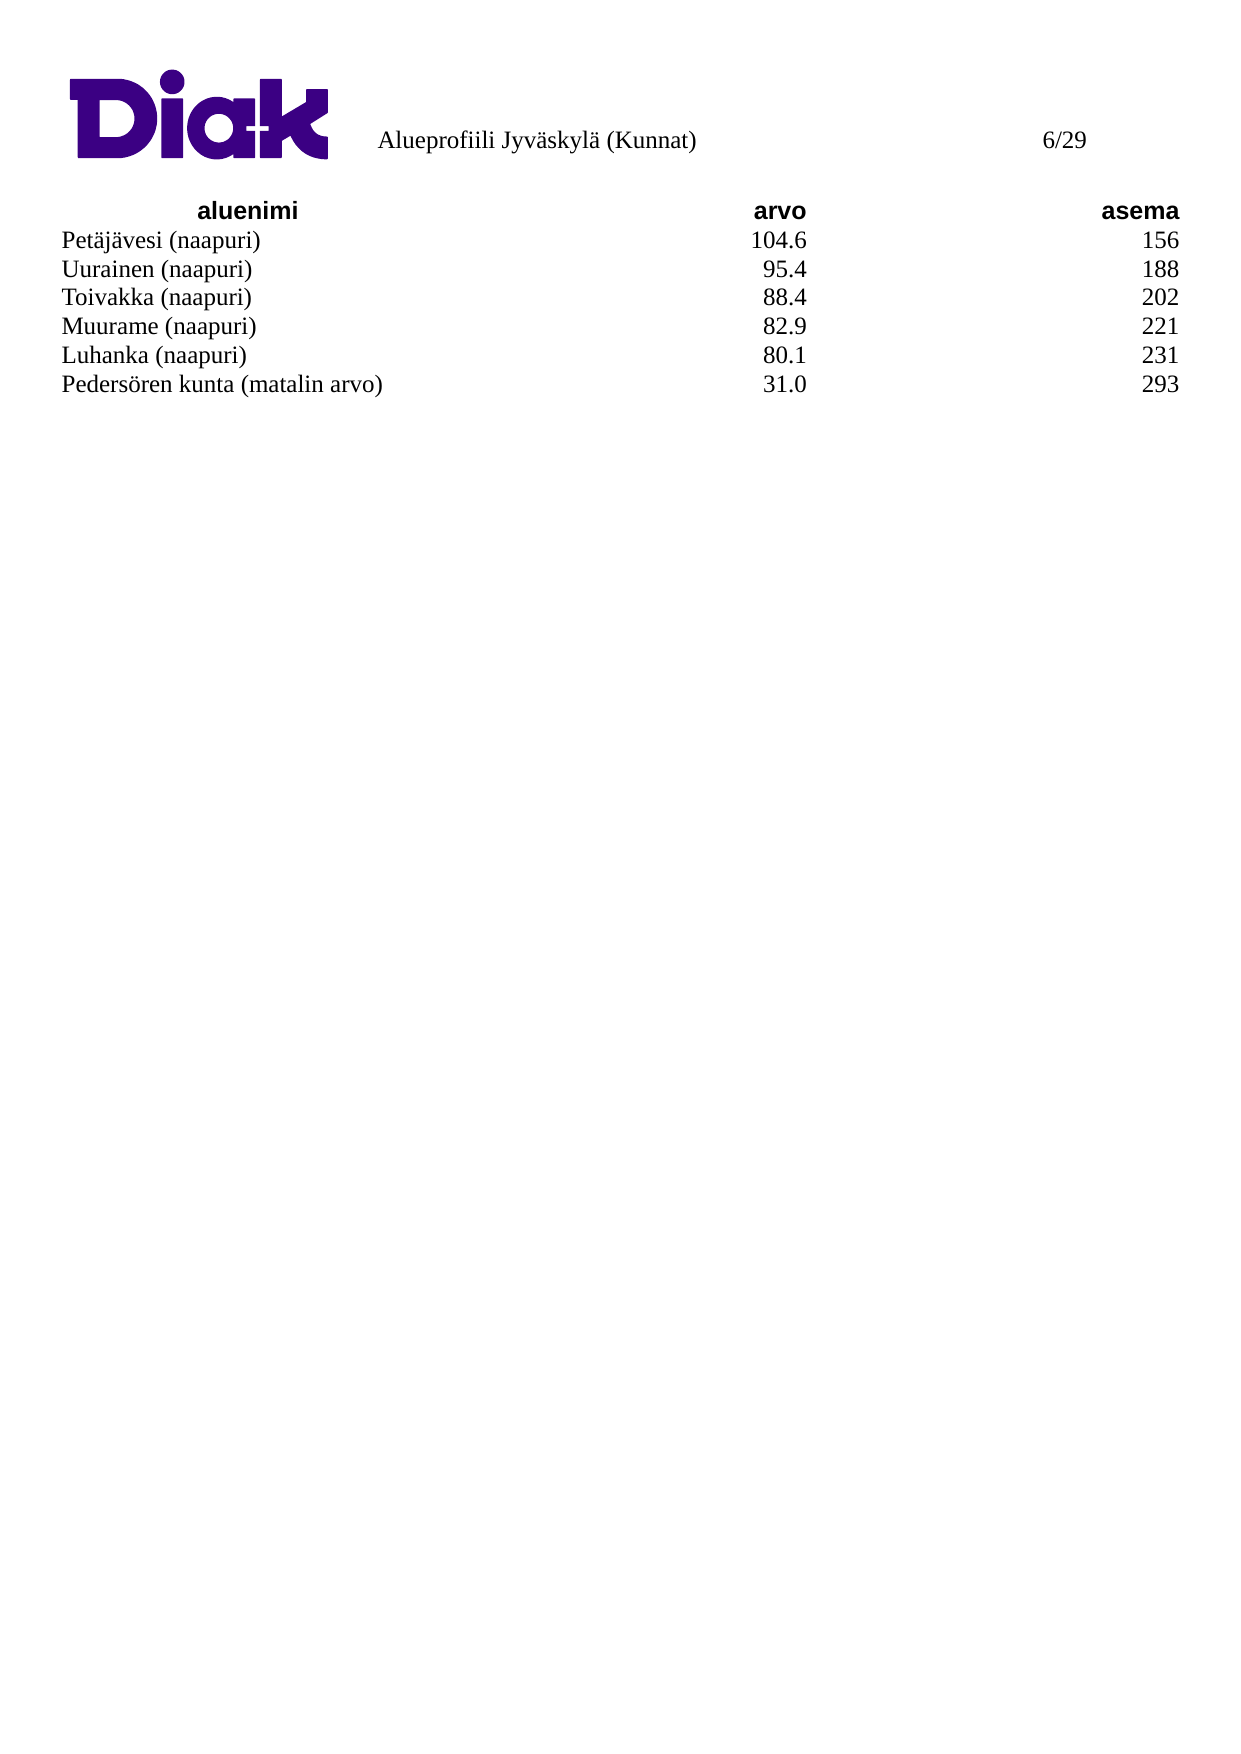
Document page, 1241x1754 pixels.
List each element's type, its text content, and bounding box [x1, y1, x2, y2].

table_cell 188 [806, 254, 1179, 282]
table_cell 231 [806, 340, 1179, 369]
table_cell 88.4 [434, 283, 806, 311]
table_cell Luhanka (naapuri) [61, 340, 434, 369]
table_header aluenimi [61, 196, 434, 225]
table_cell Uurainen (naapuri) [61, 254, 434, 282]
table_header asema [806, 196, 1179, 225]
table_cell 293 [806, 369, 1179, 397]
table_cell Toivakka (naapuri) [61, 283, 434, 311]
table_cell 202 [806, 283, 1179, 311]
table_header arvo [434, 196, 806, 225]
table_cell Muurame (naapuri) [61, 311, 434, 340]
table_cell 82.9 [434, 311, 806, 340]
table_cell 31.0 [434, 369, 806, 397]
table_cell Petäjävesi (naapuri) [61, 225, 434, 254]
table_cell 104.6 [434, 225, 806, 254]
table_cell 95.4 [434, 254, 806, 282]
table_cell 221 [806, 311, 1179, 340]
table_cell 80.1 [434, 340, 806, 369]
table_cell 156 [806, 225, 1179, 254]
table_cell Pedersören kunta (matalin arvo) [61, 369, 434, 397]
